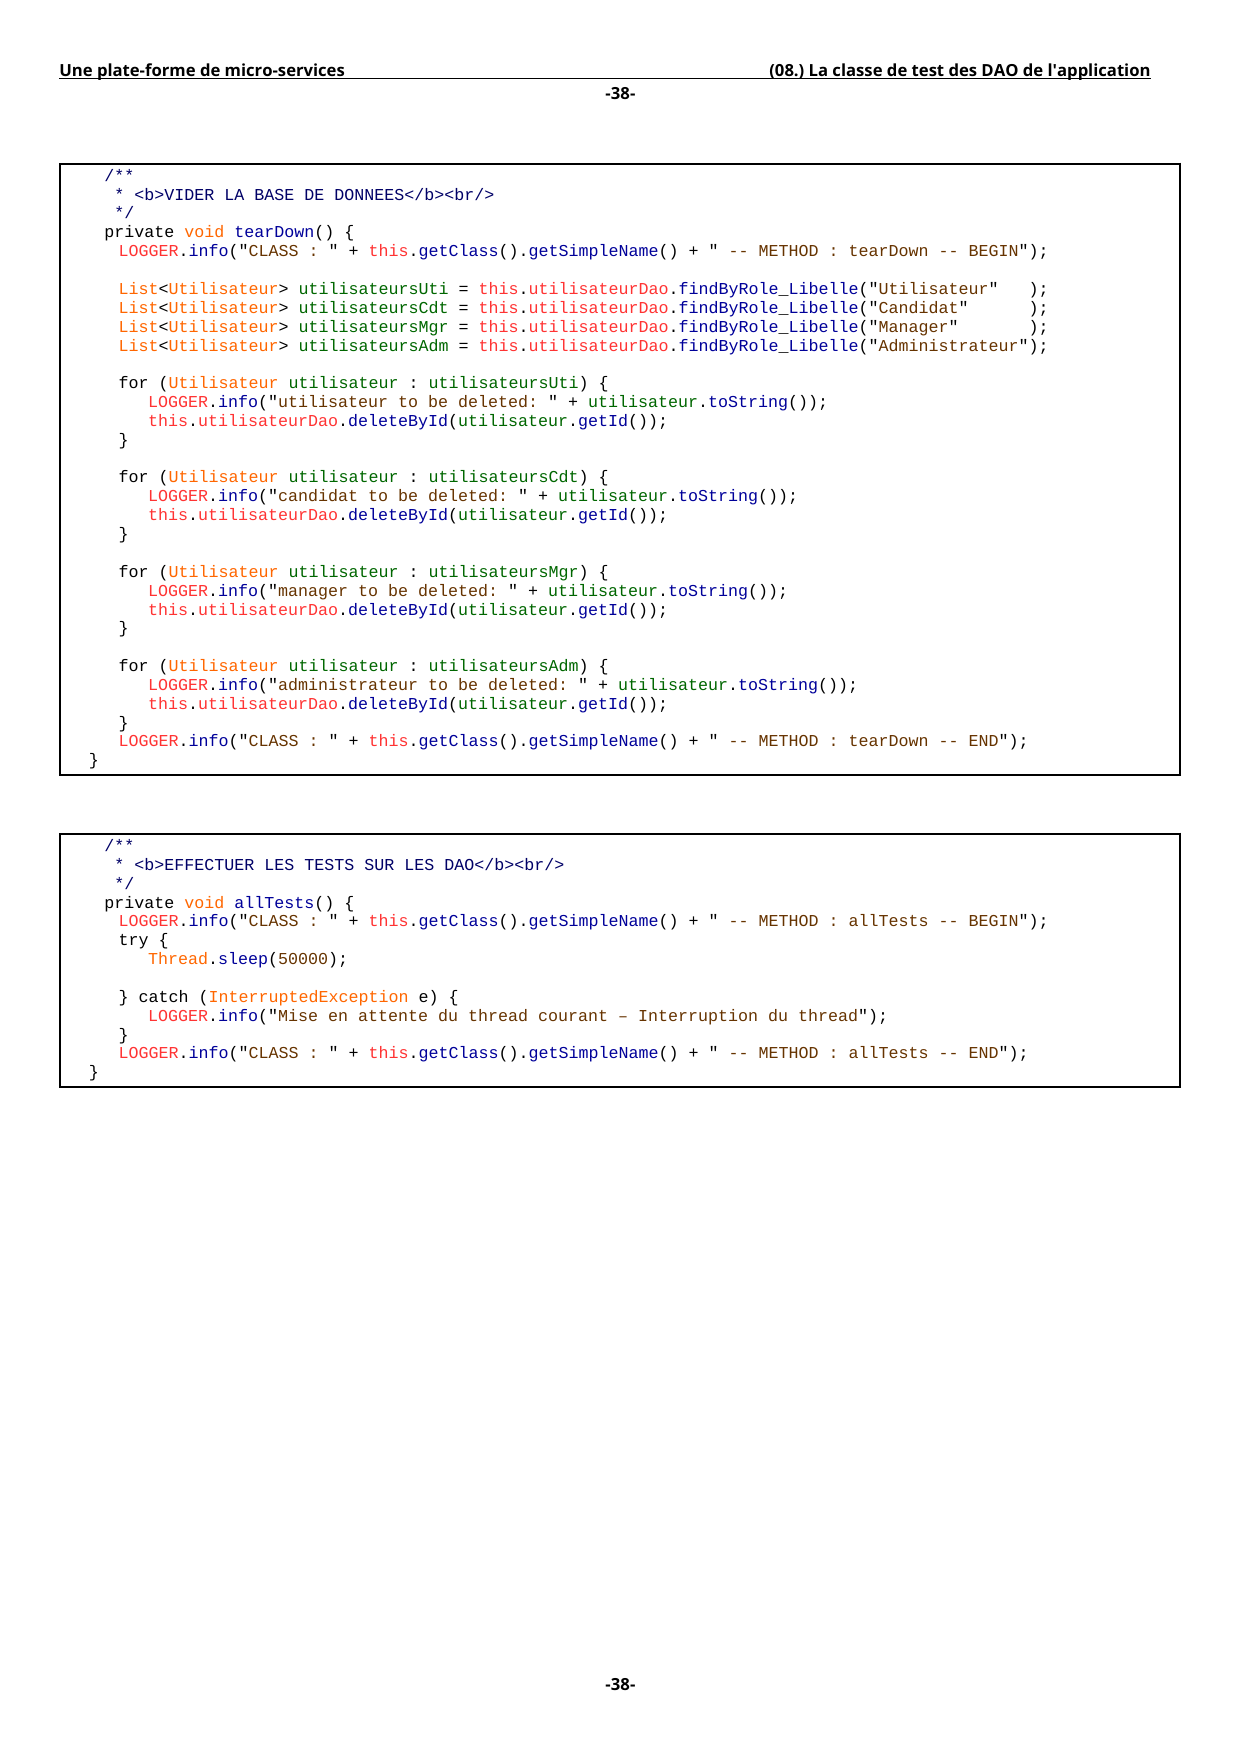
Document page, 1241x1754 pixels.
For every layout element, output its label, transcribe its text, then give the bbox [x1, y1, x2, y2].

text private void allTests() { [61, 889, 1179, 908]
text for (Utilisateur utilisateur : utilisateursAdm) { [61, 653, 1179, 671]
text this.utilisateurDao.deleteById(utilisateur.getId()); [61, 407, 1179, 426]
text List<Utilisateur> utilisateursUti = this.utilisateurDao.findByRole_Libelle("Utilisateur" ); [61, 276, 1179, 294]
text */ [61, 870, 1179, 889]
text } catch (InterruptedException e) { [61, 983, 1179, 1002]
text } [61, 521, 1179, 544]
text } [61, 426, 1179, 450]
text } [61, 1059, 1179, 1086]
text */ [61, 200, 1179, 219]
text LOGGER.info("Mise en attente du thread courant – Interruption du thread"); [61, 1002, 1179, 1021]
text } [61, 747, 1179, 774]
text Thread.sleep(50000); [61, 946, 1179, 969]
text LOGGER.info("administrateur to be deleted: " + utilisateur.toString()); [61, 671, 1179, 690]
text for (Utilisateur utilisateur : utilisateursMgr) { [61, 558, 1179, 577]
text } [61, 709, 1179, 728]
text LOGGER.info("CLASS : " + this.getClass().getSimpleName() + " -- METHOD : tearDown -- BEGIN"); [61, 238, 1179, 262]
text List<Utilisateur> utilisateursCdt = this.utilisateurDao.findByRole_Libelle("Candidat" ); [61, 294, 1179, 313]
text /** [61, 165, 1179, 181]
text /** [61, 835, 1179, 851]
text this.utilisateurDao.deleteById(utilisateur.getId()); [61, 596, 1179, 615]
text private void tearDown() { [61, 219, 1179, 238]
text this.utilisateurDao.deleteById(utilisateur.getId()); [61, 502, 1179, 521]
text for (Utilisateur utilisateur : utilisateursUti) { [61, 370, 1179, 389]
text } [61, 615, 1179, 639]
text try { [61, 927, 1179, 946]
text LOGGER.info("CLASS : " + this.getClass().getSimpleName() + " -- METHOD : allTests -- END"); [61, 1040, 1179, 1059]
text LOGGER.info("CLASS : " + this.getClass().getSimpleName() + " -- METHOD : allTests -- BEGIN"); [61, 908, 1179, 927]
text for (Utilisateur utilisateur : utilisateursCdt) { [61, 464, 1179, 483]
text LOGGER.info("manager to be deleted: " + utilisateur.toString()); [61, 577, 1179, 596]
text List<Utilisateur> utilisateursMgr = this.utilisateurDao.findByRole_Libelle("Manager" ); [61, 313, 1179, 332]
text LOGGER.info("utilisateur to be deleted: " + utilisateur.toString()); [61, 389, 1179, 407]
text } [61, 1021, 1179, 1040]
text LOGGER.info("CLASS : " + this.getClass().getSimpleName() + " -- METHOD : tearDown -- END"); [61, 728, 1179, 747]
text List<Utilisateur> utilisateursAdm = this.utilisateurDao.findByRole_Libelle("Administrateur"); [61, 332, 1179, 356]
text LOGGER.info("candidat to be deleted: " + utilisateur.toString()); [61, 483, 1179, 502]
text * <b>EFFECTUER LES TESTS SUR LES DAO</b><br/> [61, 851, 1179, 870]
text this.utilisateurDao.deleteById(utilisateur.getId()); [61, 690, 1179, 709]
text * <b>VIDER LA BASE DE DONNEES</b><br/> [61, 181, 1179, 200]
